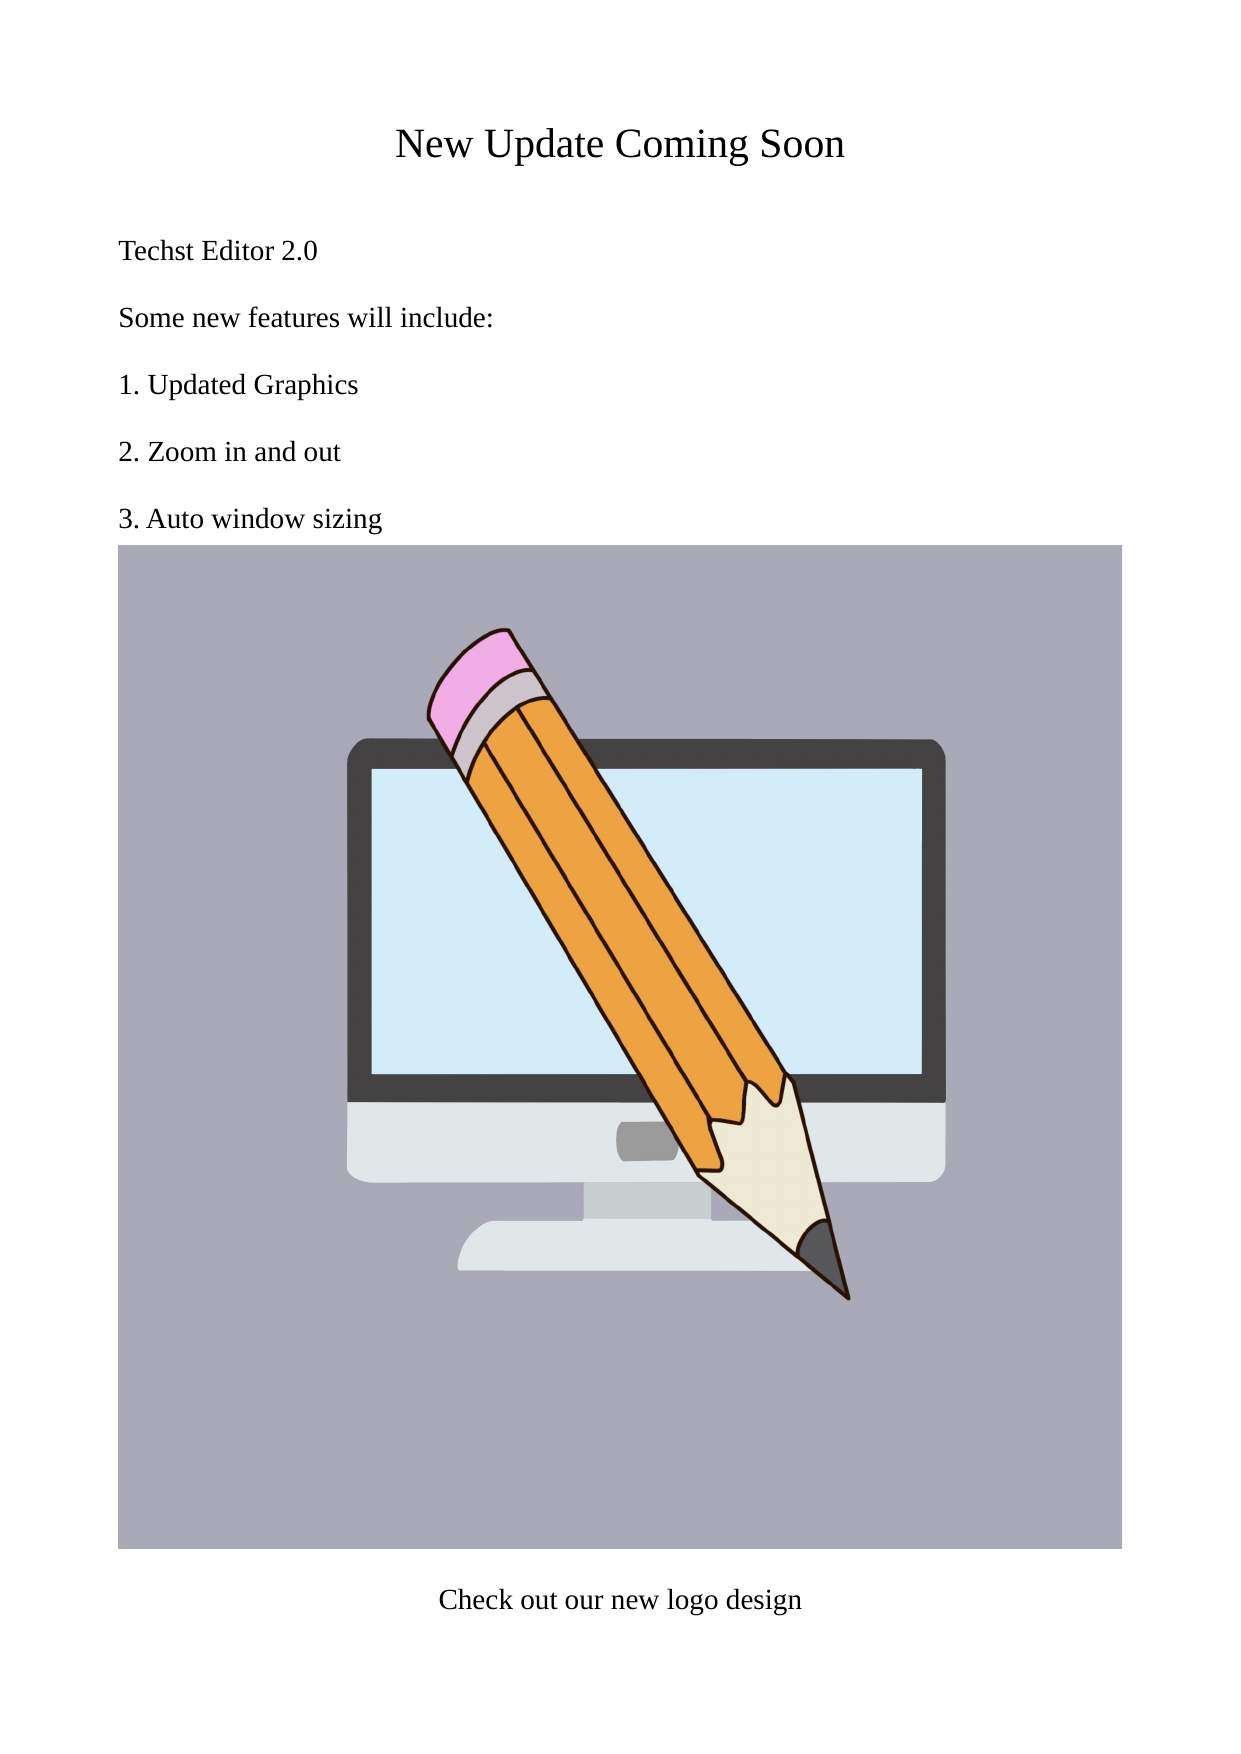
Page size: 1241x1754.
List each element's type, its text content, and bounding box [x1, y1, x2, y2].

text Some new features will include: [118, 300, 1122, 334]
text Check out our new logo design [118, 1582, 1122, 1616]
text 1. Updated Graphics [118, 367, 1122, 401]
text 2. Zoom in and out [118, 434, 1122, 468]
text Techst Editor 2.0 [118, 233, 1122, 267]
text New Update Coming Soon [118, 118, 1122, 166]
text 3. Auto window sizing [118, 501, 1122, 535]
picture [118, 545, 1123, 1549]
